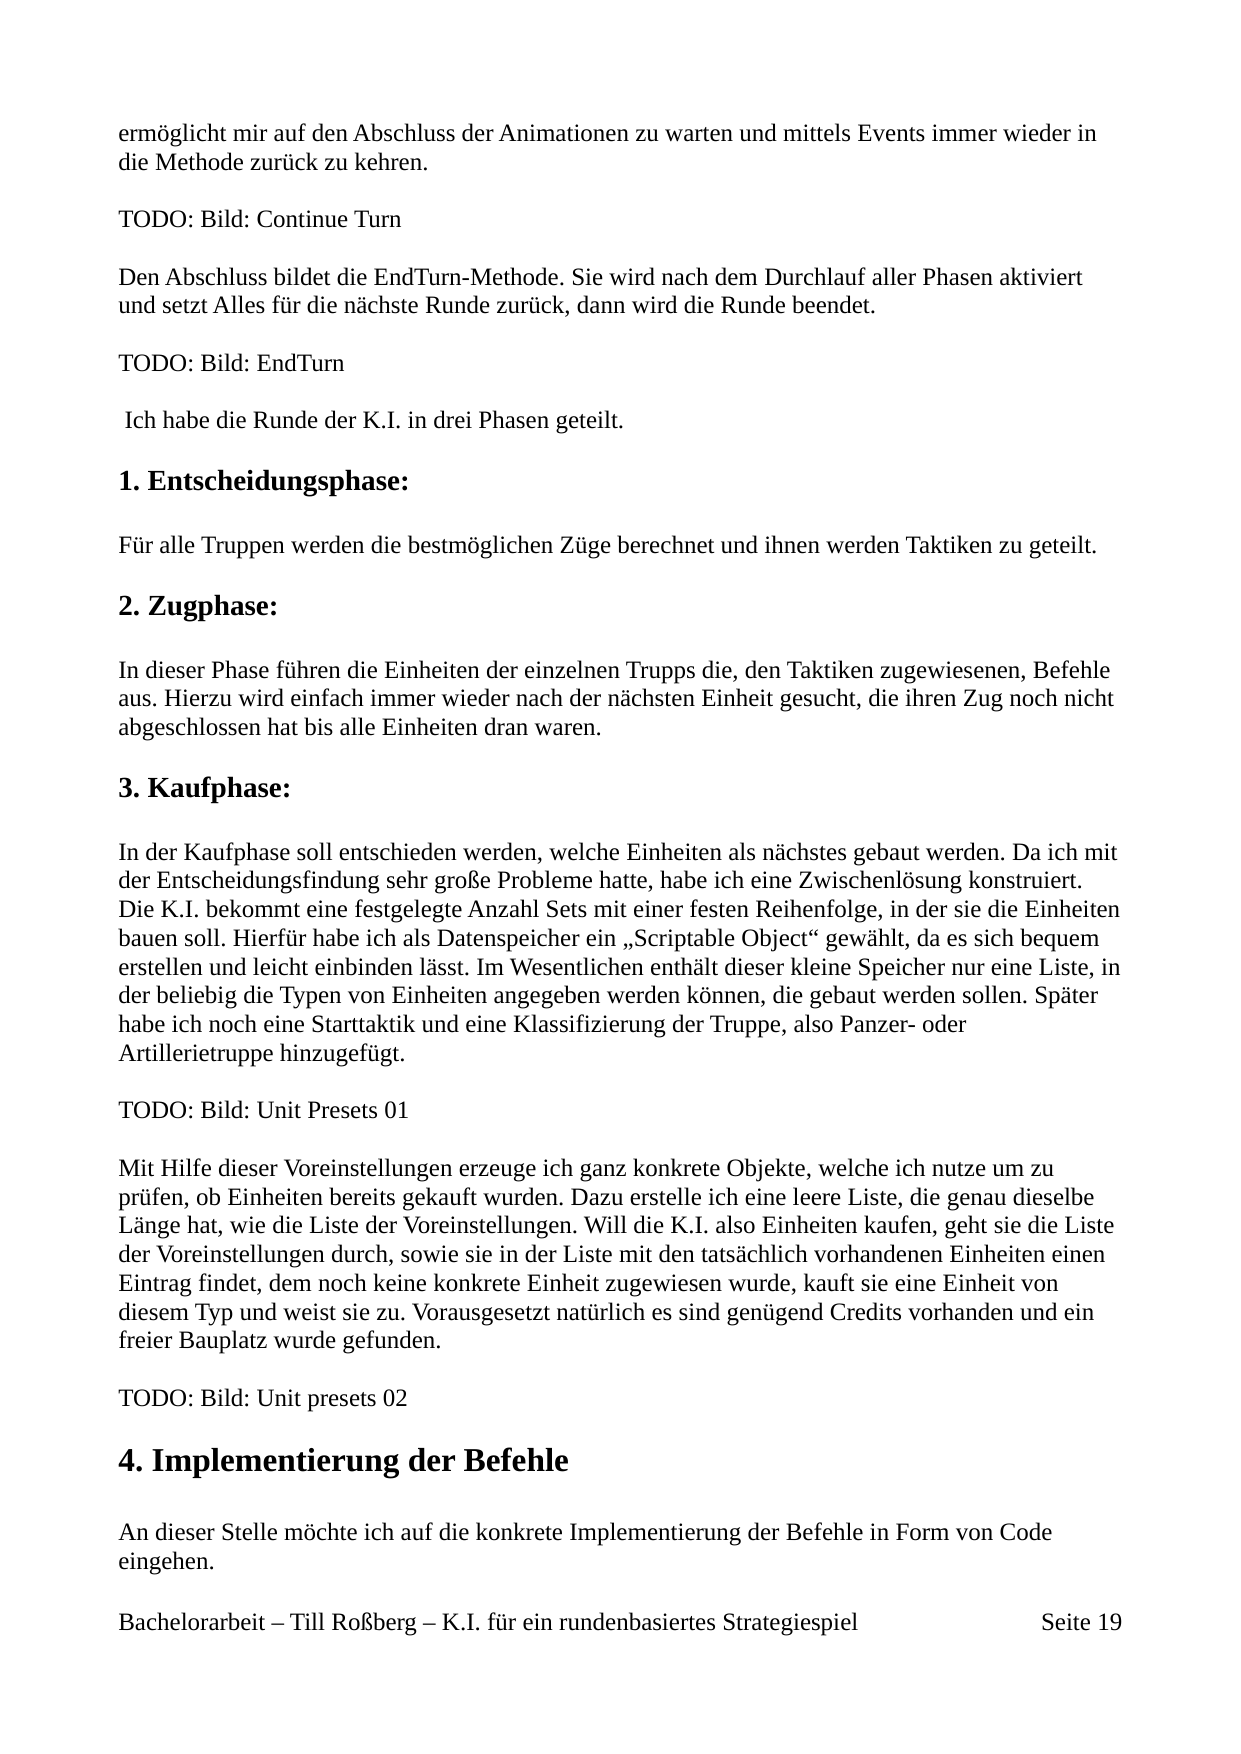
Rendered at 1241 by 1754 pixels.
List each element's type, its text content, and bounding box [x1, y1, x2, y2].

text In dieser Phase führen die Einheiten der einzelnen Trupps die, den Taktiken zugewiesenen, Befehle aus. Hierzu wird einfach immer wieder nach der nächsten Einheit gesucht, die ihren Zug noch nicht abgeschlossen hat bis alle Einheiten dran waren. [118, 655, 1122, 741]
text An dieser Stelle möchte ich auf die konkrete Implementierung der Befehle in Form von Code eingehen. [118, 1517, 1122, 1575]
text Mit Hilfe dieser Voreinstellungen erzeuge ich ganz konkrete Objekte, welche ich nutze um zu prüfen, ob Einheiten bereits gekauft wurden. Dazu erstelle ich eine leere Liste, die genau dieselbe Länge hat, wie die Liste der Voreinstellungen. Will die K.I. also Einheiten kaufen, geht sie die Liste der Voreinstellungen durch, sowie sie in der Liste mit den tatsächlich vorhandenen Einheiten einen Eintrag findet, dem noch keine konkrete Einheit zugewiesen wurde, kauft sie eine Einheit von diesem Typ und weist sie zu. Vorausgesetzt natürlich es sind genügend Credits vorhanden und ein freier Bauplatz wurde gefunden. [118, 1153, 1122, 1354]
text 4. Implementierung der Befehle [118, 1441, 1122, 1479]
text TODO: Bild: Unit presets 02 [118, 1383, 1122, 1412]
text Den Abschluss bildet die EndTurn-Methode. Sie wird nach dem Durchlauf aller Phasen aktiviert und setzt Alles für die nächste Runde zurück, dann wird die Runde beendet. [118, 262, 1122, 319]
text 2. Zugphase: [118, 588, 1122, 621]
text ermöglicht mir auf den Abschluss der Animationen zu warten und mittels Events immer wieder in die Methode zurück zu kehren. [118, 118, 1122, 176]
text TODO: Bild: EndTurn [118, 348, 1122, 377]
text 1. Entscheidungsphase: [118, 463, 1122, 497]
text Für alle Truppen werden die bestmöglichen Züge berechnet und ihnen werden Taktiken zu geteilt. [118, 530, 1122, 559]
text Ich habe die Runde der K.I. in drei Phasen geteilt. [118, 406, 1122, 434]
text TODO: Bild: Unit Presets 01 [118, 1096, 1122, 1124]
text In der Kaufphase soll entschieden werden, welche Einheiten als nächstes gebaut werden. Da ich mit der Entscheidungsfindung sehr große Probleme hatte, habe ich eine Zwischenlösung konstruiert. Die K.I. bekommt eine festgelegte Anzahl Sets mit einer festen Reihenfolge, in der sie die Einheiten bauen soll. Hierfür habe ich als Datenspeicher ein „Scriptable Object“ gewählt, da es sich bequem erstellen und leicht einbinden lässt. Im Wesentlichen enthält dieser kleine Speicher nur eine Liste, in der beliebig die Typen von Einheiten angegeben werden können, die gebaut werden sollen. Später habe ich noch eine Starttaktik und eine Klassifizierung der Truppe, also Panzer- oder Artillerietruppe hinzugefügt. [118, 837, 1122, 1067]
text TODO: Bild: Continue Turn [118, 204, 1122, 233]
text 3. Kaufphase: [118, 770, 1122, 803]
